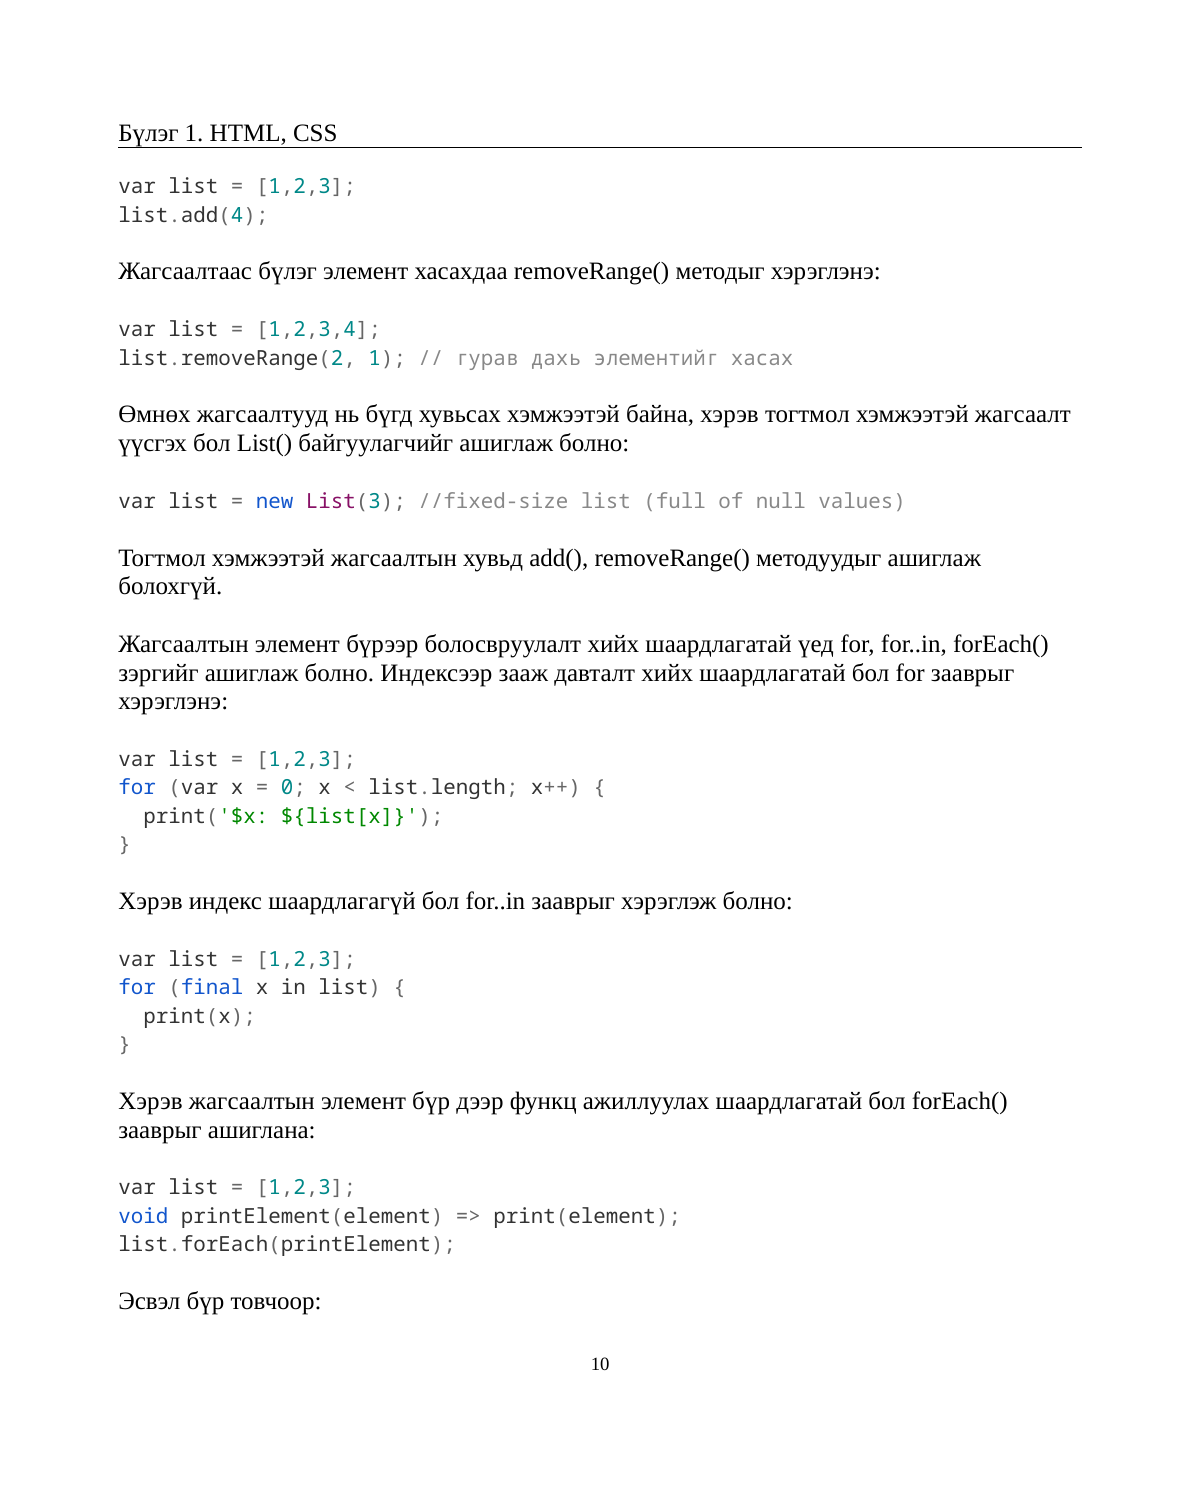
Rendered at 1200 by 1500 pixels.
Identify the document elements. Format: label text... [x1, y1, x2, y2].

text } [118, 1029, 1082, 1058]
text print('$x: ${list[x]}'); [118, 801, 1082, 829]
text for (var x = 0; x < list.length; x++) { [118, 772, 1082, 801]
text Жагсаалтаас бүлэг элемент хасахдаа removeRange() методыг хэрэглэнэ: [118, 257, 1082, 285]
text var list = [1,2,3]; [118, 944, 1082, 972]
text list.removeRange(2, 1); // гурав дахь элементийг хасах [118, 343, 1082, 371]
text var list = [1,2,3]; [118, 744, 1082, 772]
text var list = [1,2,3,4]; [118, 314, 1082, 343]
text print(x); [118, 1001, 1082, 1029]
text Хэрэв жагсаалтын элемент бүр дээр функц ажиллуулах шаардлагатай бол forEach() зааврыг ашиглана: [118, 1086, 1082, 1144]
text var list = [1,2,3]; [118, 171, 1082, 200]
text for (final x in list) { [118, 972, 1082, 1001]
text Хэрэв индекс шаардлагагүй бол for..in зааврыг хэрэглэж болно: [118, 886, 1082, 915]
text Жагсаалтын элемент бүрээр болосвруулалт хийх шаардлагатай үед for, for..in, forEach() зэргийг ашиглаж болно. Индексээр зааж давталт хийх шаардлагатай бол for зааврыг хэрэглэнэ: [118, 629, 1082, 715]
text var list = [1,2,3]; [118, 1172, 1082, 1201]
text list.add(4); [118, 200, 1082, 228]
text Тогтмол хэмжээтэй жагсаалтын хувьд add(), removeRange() методуудыг ашиглаж болохгүй. [118, 543, 1082, 600]
text var list = new List(3); //fixed-size list (full of null values) [118, 486, 1082, 514]
text list.forEach(printElement); [118, 1229, 1082, 1258]
text Өмнөх жагсаалтууд нь бүгд хувьсах хэмжээтэй байна, хэрэв тогтмол хэмжээтэй жагсаалт үүсгэх бол List() байгуулагчийг ашиглаж болно: [118, 399, 1082, 457]
text Эсвэл бүр товчоор: [118, 1286, 1082, 1315]
text void printElement(element) => print(element); [118, 1201, 1082, 1229]
text } [118, 829, 1082, 858]
